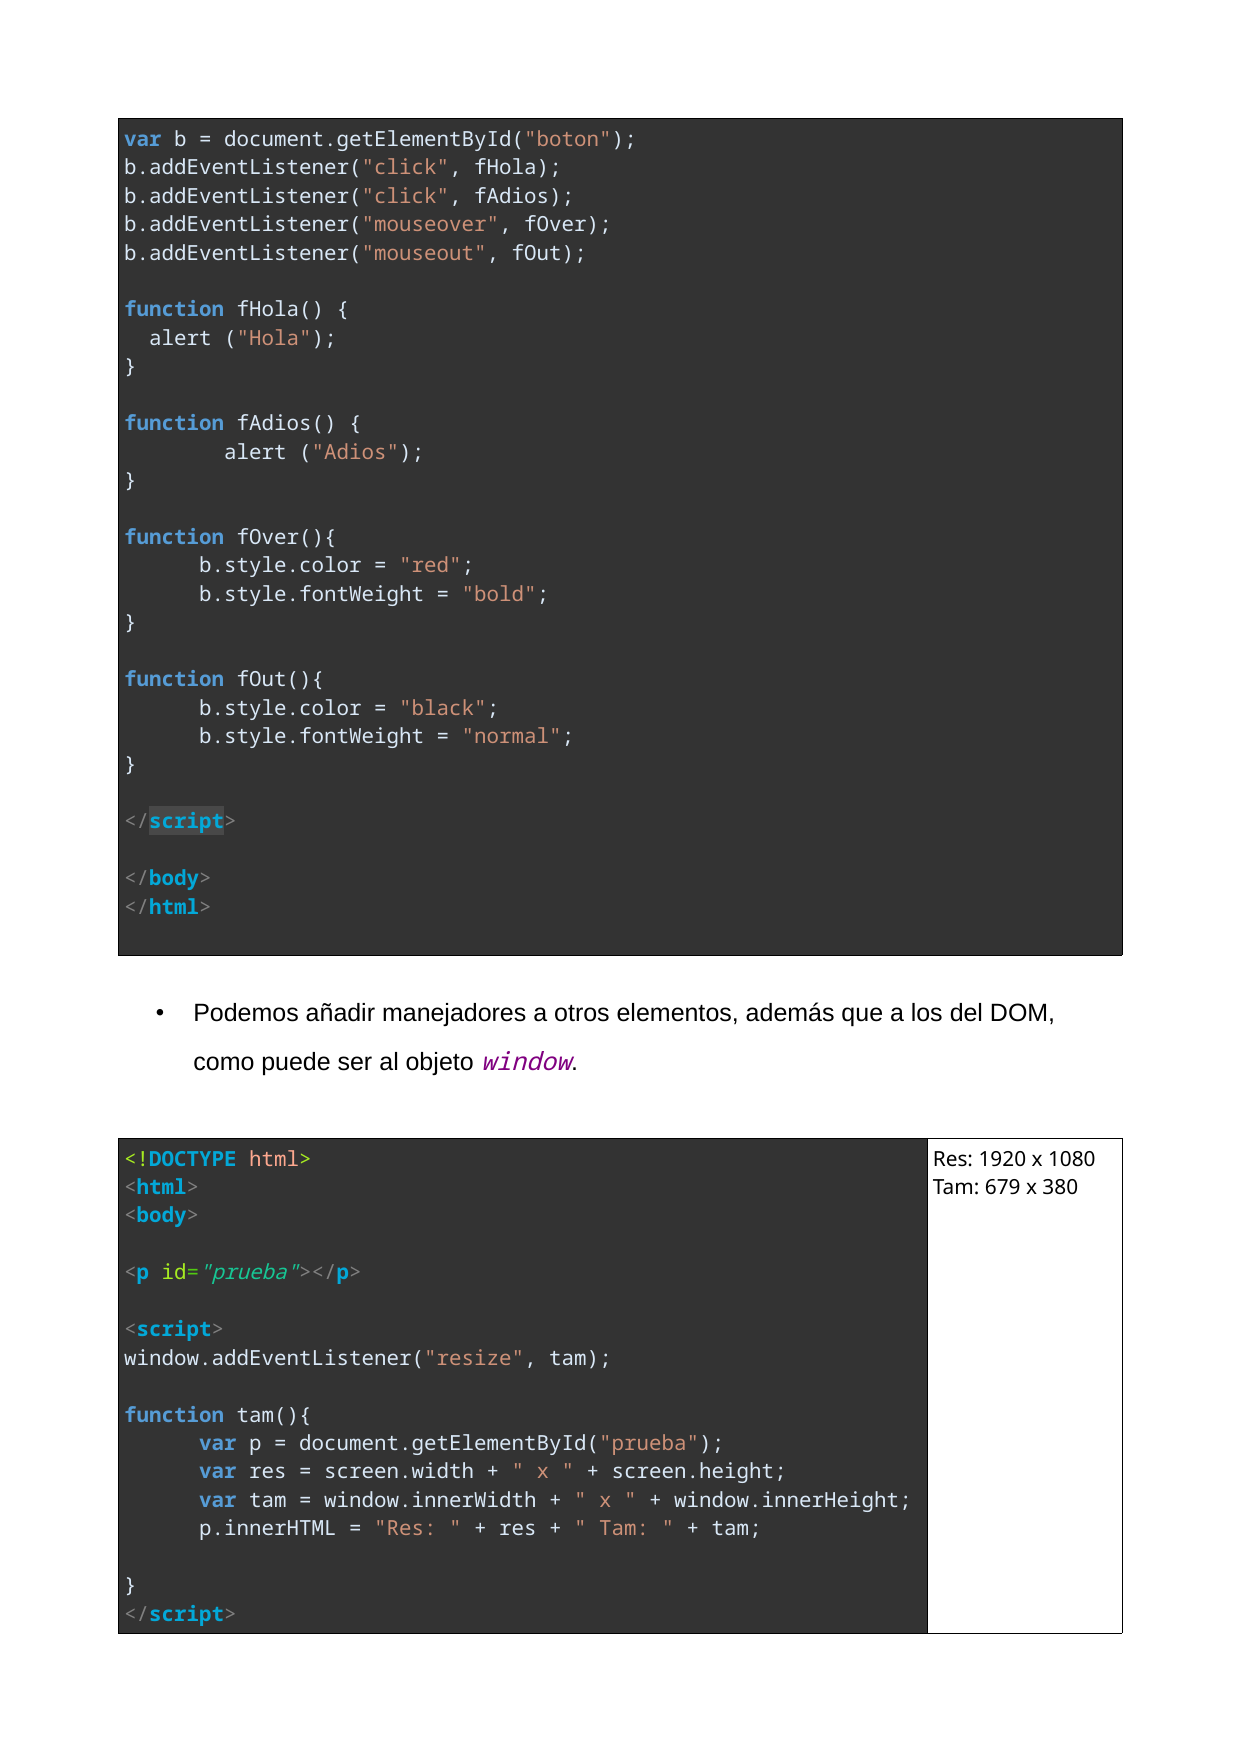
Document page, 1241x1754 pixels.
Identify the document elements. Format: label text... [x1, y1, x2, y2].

list Podemos añadir manejadores a otros elementos, además que a los del DOM, como puede ser al objeto window. [156, 998, 1122, 1078]
table_header <!DOCTYPE html> <html> <body> <p id="prueba"></p> <script> window.addEventListener("resize", tam); function tam(){ var p = document.getElementById("prueba"); var res = screen.width + " x " + screen.height; var tam = window.innerWidth + " x " + window.innerHeight; p.innerHTML = "Res: " + res + " Tam: " + tam; } </script> [119, 1139, 927, 1633]
table_header var b = document.getElementById("boton"); b.addEventListener("click", fHola); b.addEventListener("click", fAdios); b.addEventListener("mouseover", fOver); b.addEventListener("mouseout", fOut); function fHola() { alert ("Hola"); } function fAdios() { alert ("Adios"); } function fOver(){ b.style.color = "red"; b.style.fontWeight = "bold"; } function fOut(){ b.style.color = "black"; b.style.fontWeight = "normal"; } </script> </body> </html> [119, 119, 1122, 955]
table_header Res: 1920 x 1080 Tam: 679 x 380 [928, 1139, 1122, 1633]
